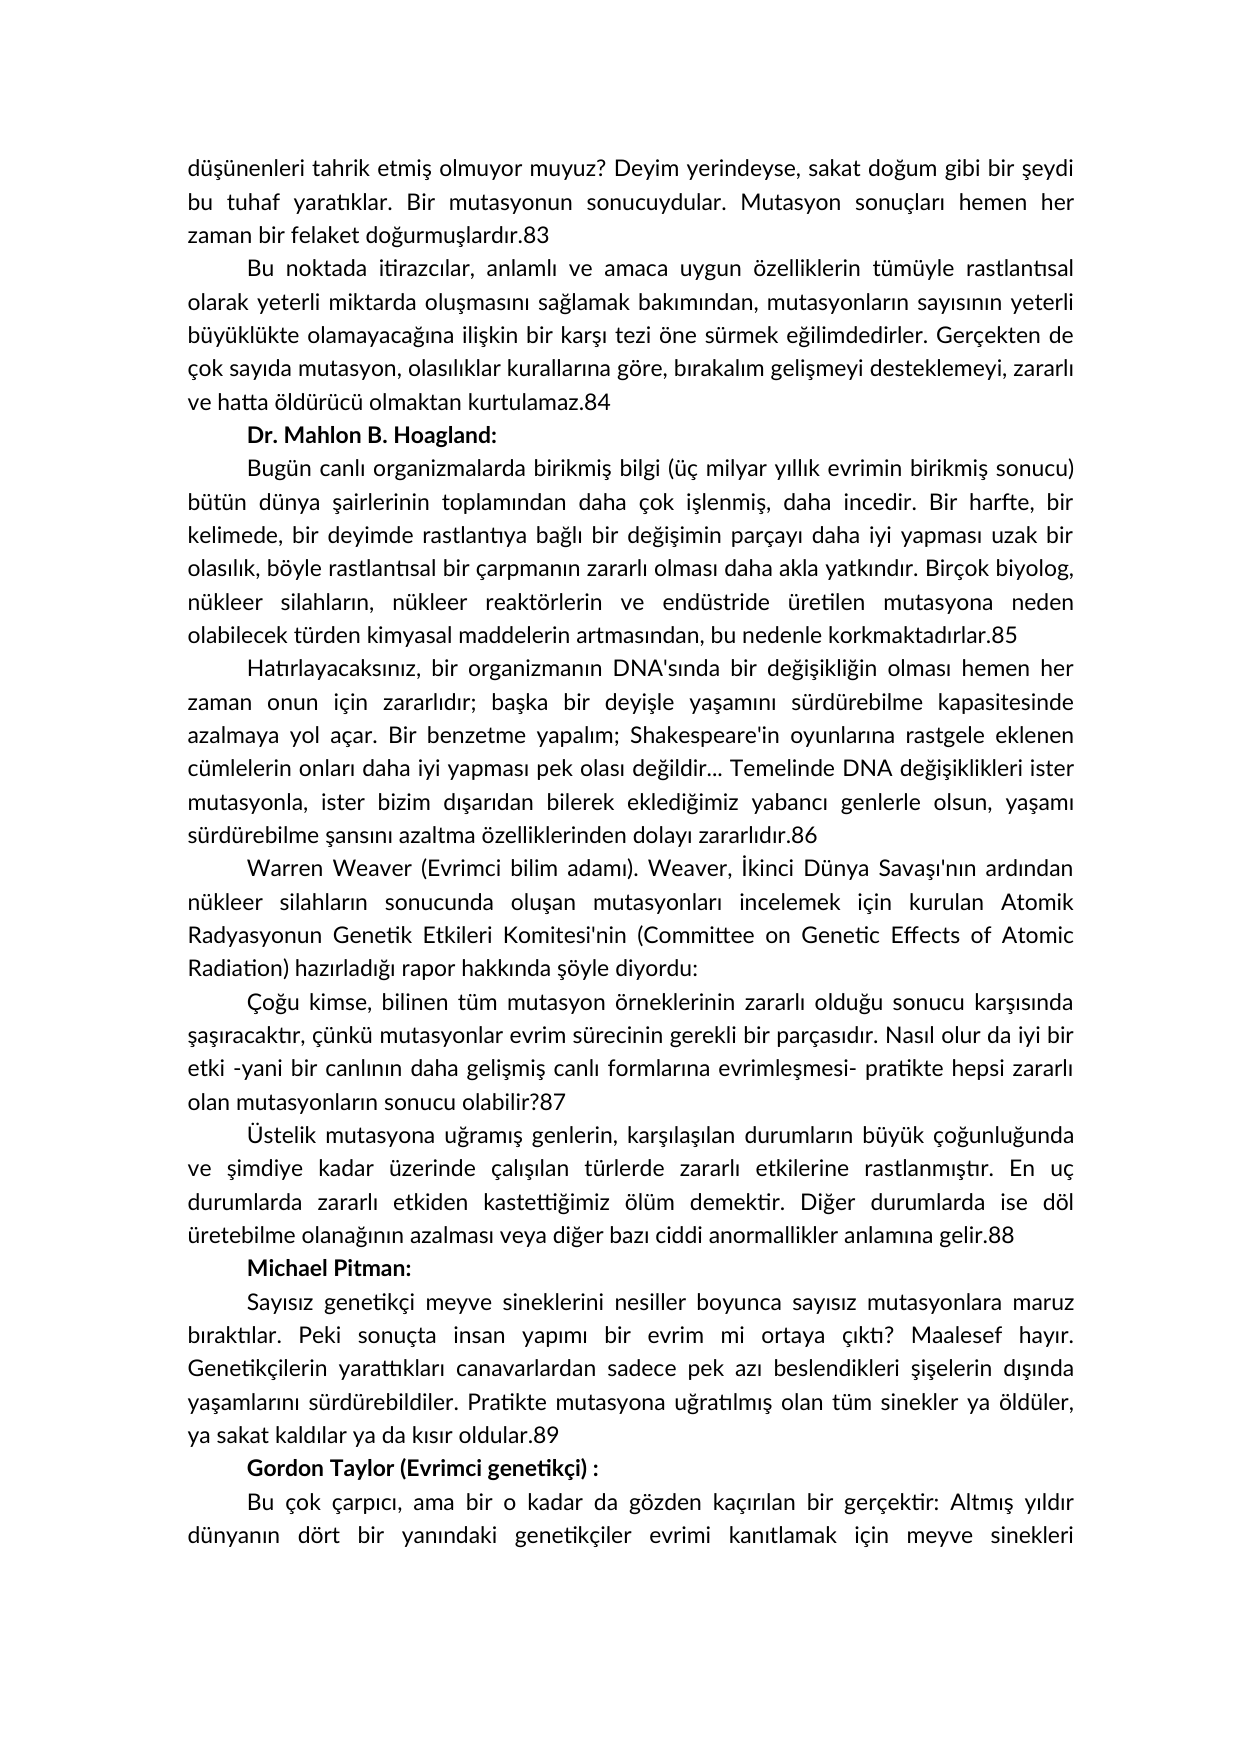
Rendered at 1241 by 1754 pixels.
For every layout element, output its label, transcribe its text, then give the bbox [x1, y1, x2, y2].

text Bugün canlı organizmalarda birikmiş bilgi (üç milyar yıllık evrimin birikmiş sonucu) bütün dünya şairlerinin toplamından daha çok işlenmiş, daha incedir. Bir harfte, bir kelimede, bir deyimde rastlantıya bağlı bir değişimin parçayı daha iyi yapması uzak bir olasılık, böyle rastlantısal bir çarpmanın zararlı olması daha akla yatkındır. Birçok biyolog, nükleer silahların, nükleer reaktörlerin ve endüstride üretilen mutasyona neden olabilecek türden kimyasal maddelerin artmasından, bu nedenle korkmaktadırlar.85 [187, 450, 1075, 650]
text Üstelik mutasyona uğramış genlerin, karşılaşılan durumların büyük çoğunluğunda ve şimdiye kadar üzerinde çalışılan türlerde zararlı etkilerine rastlanmıştır. En uç durumlarda zararlı etkiden kastettiğimiz ölüm demektir. Diğer durumlarda ise döl üretebilme olanağının azalması veya diğer bazı ciddi anormallikler anlamına gelir.88 [187, 1117, 1075, 1250]
text Bu noktada itirazcılar, anlamlı ve amaca uygun özelliklerin tümüyle rastlantısal olarak yeterli miktarda oluşmasını sağlamak bakımından, mutasyonların sayısının yeterli büyüklükte olamayacağına ilişkin bir karşı tezi öne sürmek eğilimdedirler. Gerçekten de çok sayıda mutasyon, olasılıklar kurallarına göre, bırakalım gelişmeyi desteklemeyi, zararlı ve hatta öldürücü olmaktan kurtulamaz.84 [187, 250, 1075, 417]
text Bu çok çarpıcı, ama bir o kadar da gözden kaçırılan bir gerçektir: Altmış yıldır dünyanın dört bir yanındaki genetikçiler evrimi kanıtlamak için meyve sinekleri [187, 1483, 1075, 1550]
text Michael Pitman: [187, 1250, 1075, 1283]
text Gordon Taylor (Evrimci genetikçi) : [187, 1450, 1075, 1483]
text Dr. Mahlon B. Hoagland: [187, 417, 1075, 450]
text Warren Weaver (Evrimci bilim adamı). Weaver, İkinci Dünya Savaşı'nın ardından nükleer silahların sonucunda oluşan mutasyonları incelemek için kurulan Atomik Radyasyonun Genetik Etkileri Komitesi'nin (Committee on Genetic Effects of Atomic Radiation) hazırladığı rapor hakkında şöyle diyordu: [187, 850, 1075, 983]
text düşünenleri tahrik etmiş olmuyor muyuz? Deyim yerindeyse, sakat doğum gibi bir şeydi bu tuhaf yaratıklar. Bir mutasyonun sonucuydular. Mutasyon sonuçları hemen her zaman bir felaket doğurmuşlardır.83 [187, 150, 1075, 250]
text Sayısız genetikçi meyve sineklerini nesiller boyunca sayısız mutasyonlara maruz bıraktılar. Peki sonuçta insan yapımı bir evrim mi ortaya çıktı? Maalesef hayır. Genetikçilerin yarattıkları canavarlardan sadece pek azı beslendikleri şişelerin dışında yaşamlarını sürdürebildiler. Pratikte mutasyona uğratılmış olan tüm sinekler ya öldüler, ya sakat kaldılar ya da kısır oldular.89 [187, 1283, 1075, 1450]
text Hatırlayacaksınız, bir organizmanın DNA'sında bir değişikliğin olması hemen her zaman onun için zararlıdır; başka bir deyişle yaşamını sürdürebilme kapasitesinde azalmaya yol açar. Bir benzetme yapalım; Shakespeare'in oyunlarına rastgele eklenen cümlelerin onları daha iyi yapması pek olası değildir... Temelinde DNA değişiklikleri ister mutasyonla, ister bizim dışarıdan bilerek eklediğimiz yabancı genlerle olsun, yaşamı sürdürebilme şansını azaltma özelliklerinden dolayı zararlıdır.86 [187, 650, 1075, 850]
text Çoğu kimse, bilinen tüm mutasyon örneklerinin zararlı olduğu sonucu karşısında şaşıracaktır, çünkü mutasyonlar evrim sürecinin gerekli bir parçasıdır. Nasıl olur da iyi bir etki -yani bir canlının daha gelişmiş canlı formlarına evrimleşmesi- pratikte hepsi zararlı olan mutasyonların sonucu olabilir?87 [187, 983, 1075, 1117]
